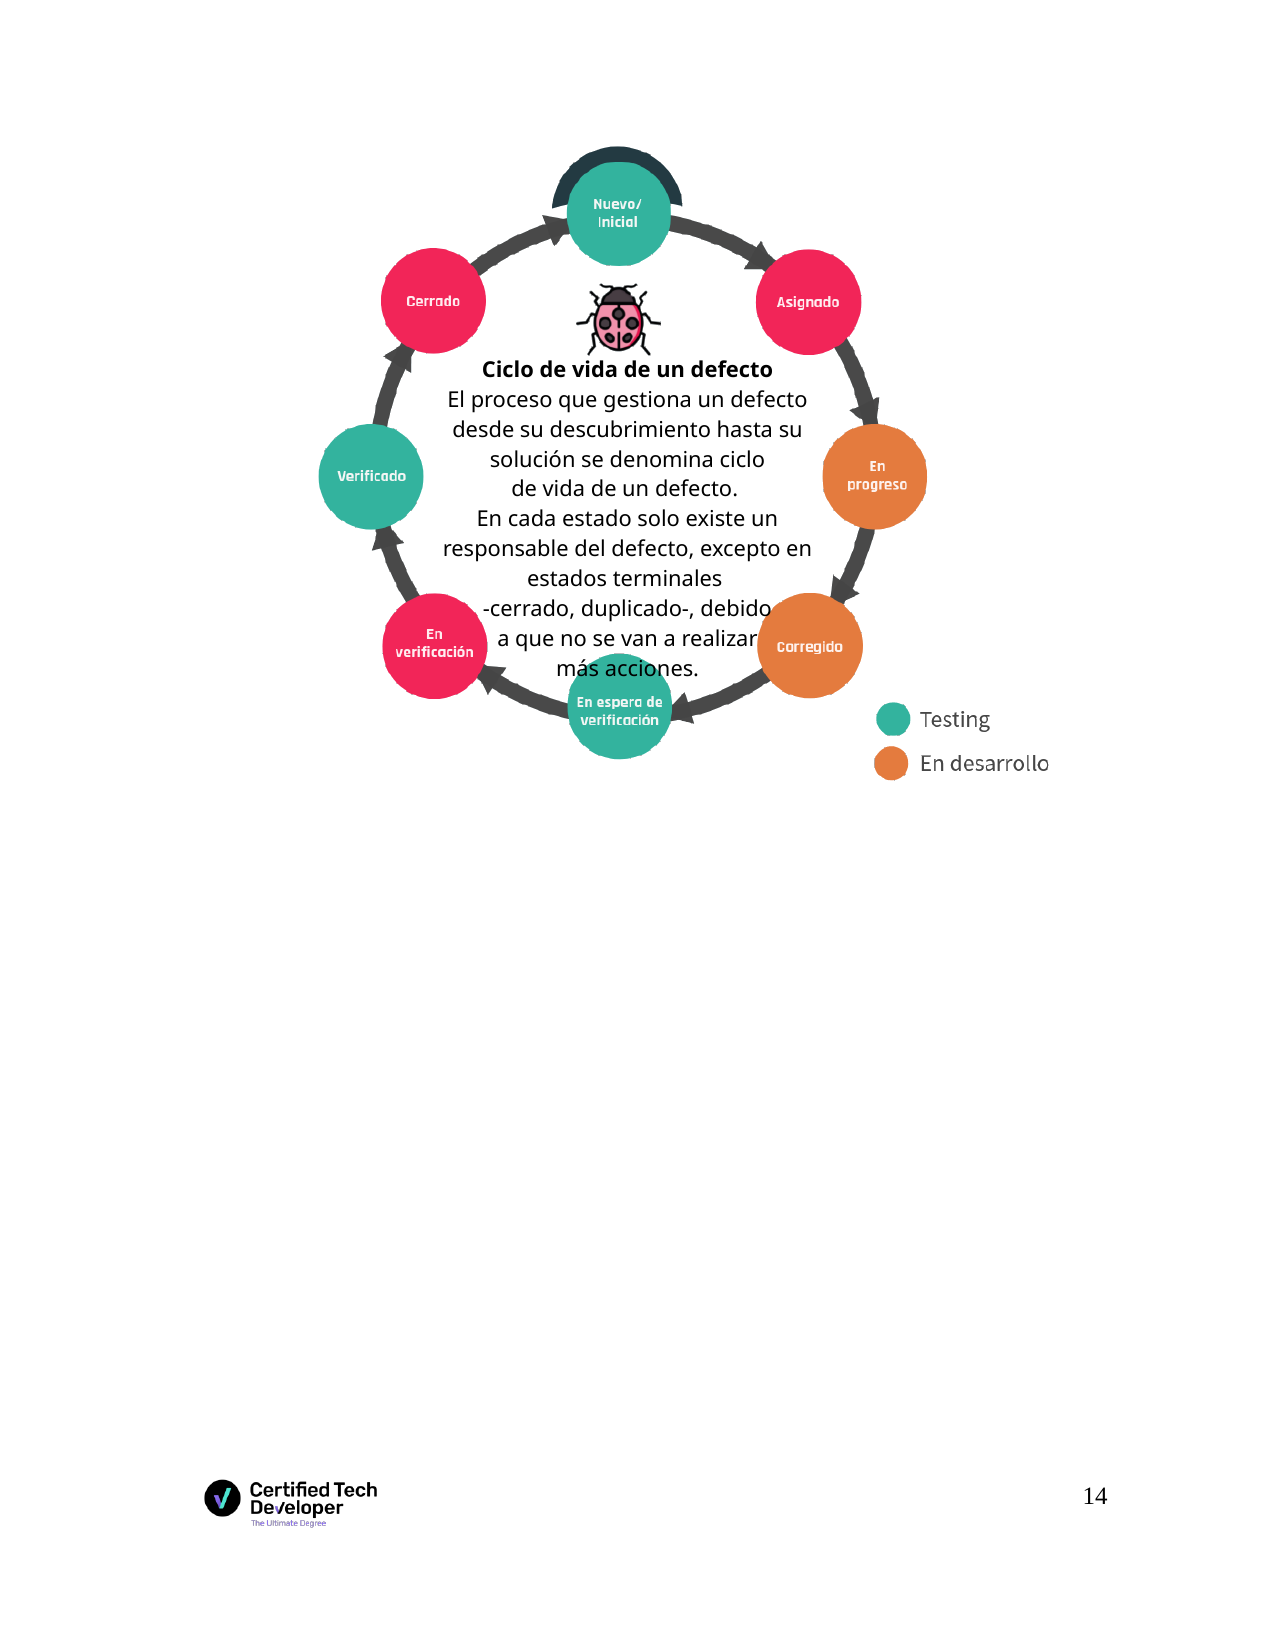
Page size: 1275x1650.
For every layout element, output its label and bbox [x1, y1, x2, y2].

picture [196, 1466, 388, 1532]
picture [274, 122, 1068, 827]
